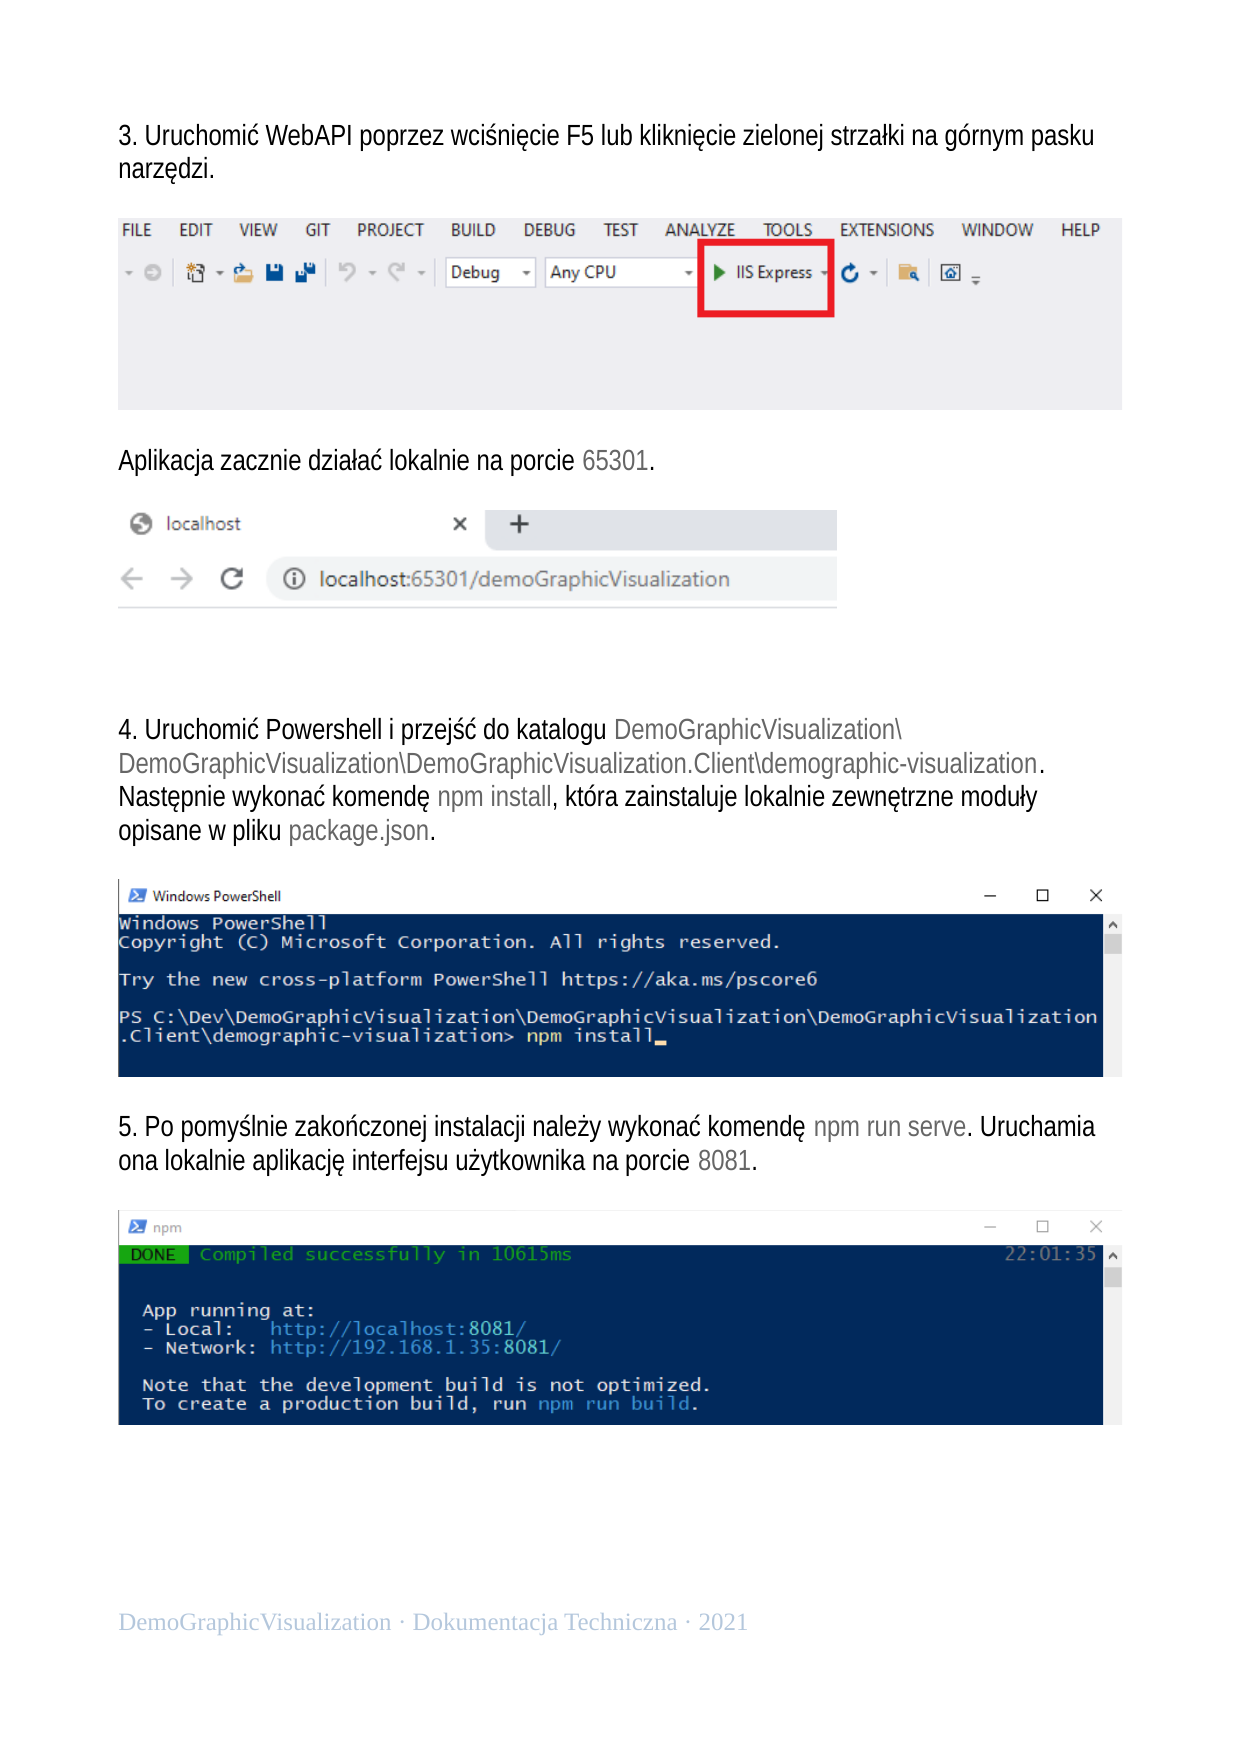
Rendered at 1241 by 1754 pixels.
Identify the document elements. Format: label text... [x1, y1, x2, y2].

text 5. Po pomyślnie zakończonej instalacji należy wykonać komendę npm run serve. Uruchamia ona lokalnie aplikację interfejsu użytkownika na porcie 8081. [118, 1109, 1122, 1176]
picture [118, 218, 1123, 410]
picture [118, 1210, 1123, 1425]
text 3. Uruchomić WebAPI poprzez wciśnięcie F5 lub kliknięcie zielonej strzałki na górnym pasku narzędzi. [118, 118, 1122, 185]
picture [118, 879, 1123, 1077]
picture [118, 510, 837, 679]
text Aplikacja zacznie działać lokalnie na porcie 65301. [118, 443, 1122, 477]
text 4. Uruchomić Powershell i przejść do katalogu DemoGraphicVisualization\DemoGraphicVisualization\DemoGraphicVisualization.Client\demographic-visualization. Następnie wykonać komendę npm install, która zainstaluje lokalnie zewnętrzne moduły opisane w pliku package.json. [118, 712, 1122, 846]
